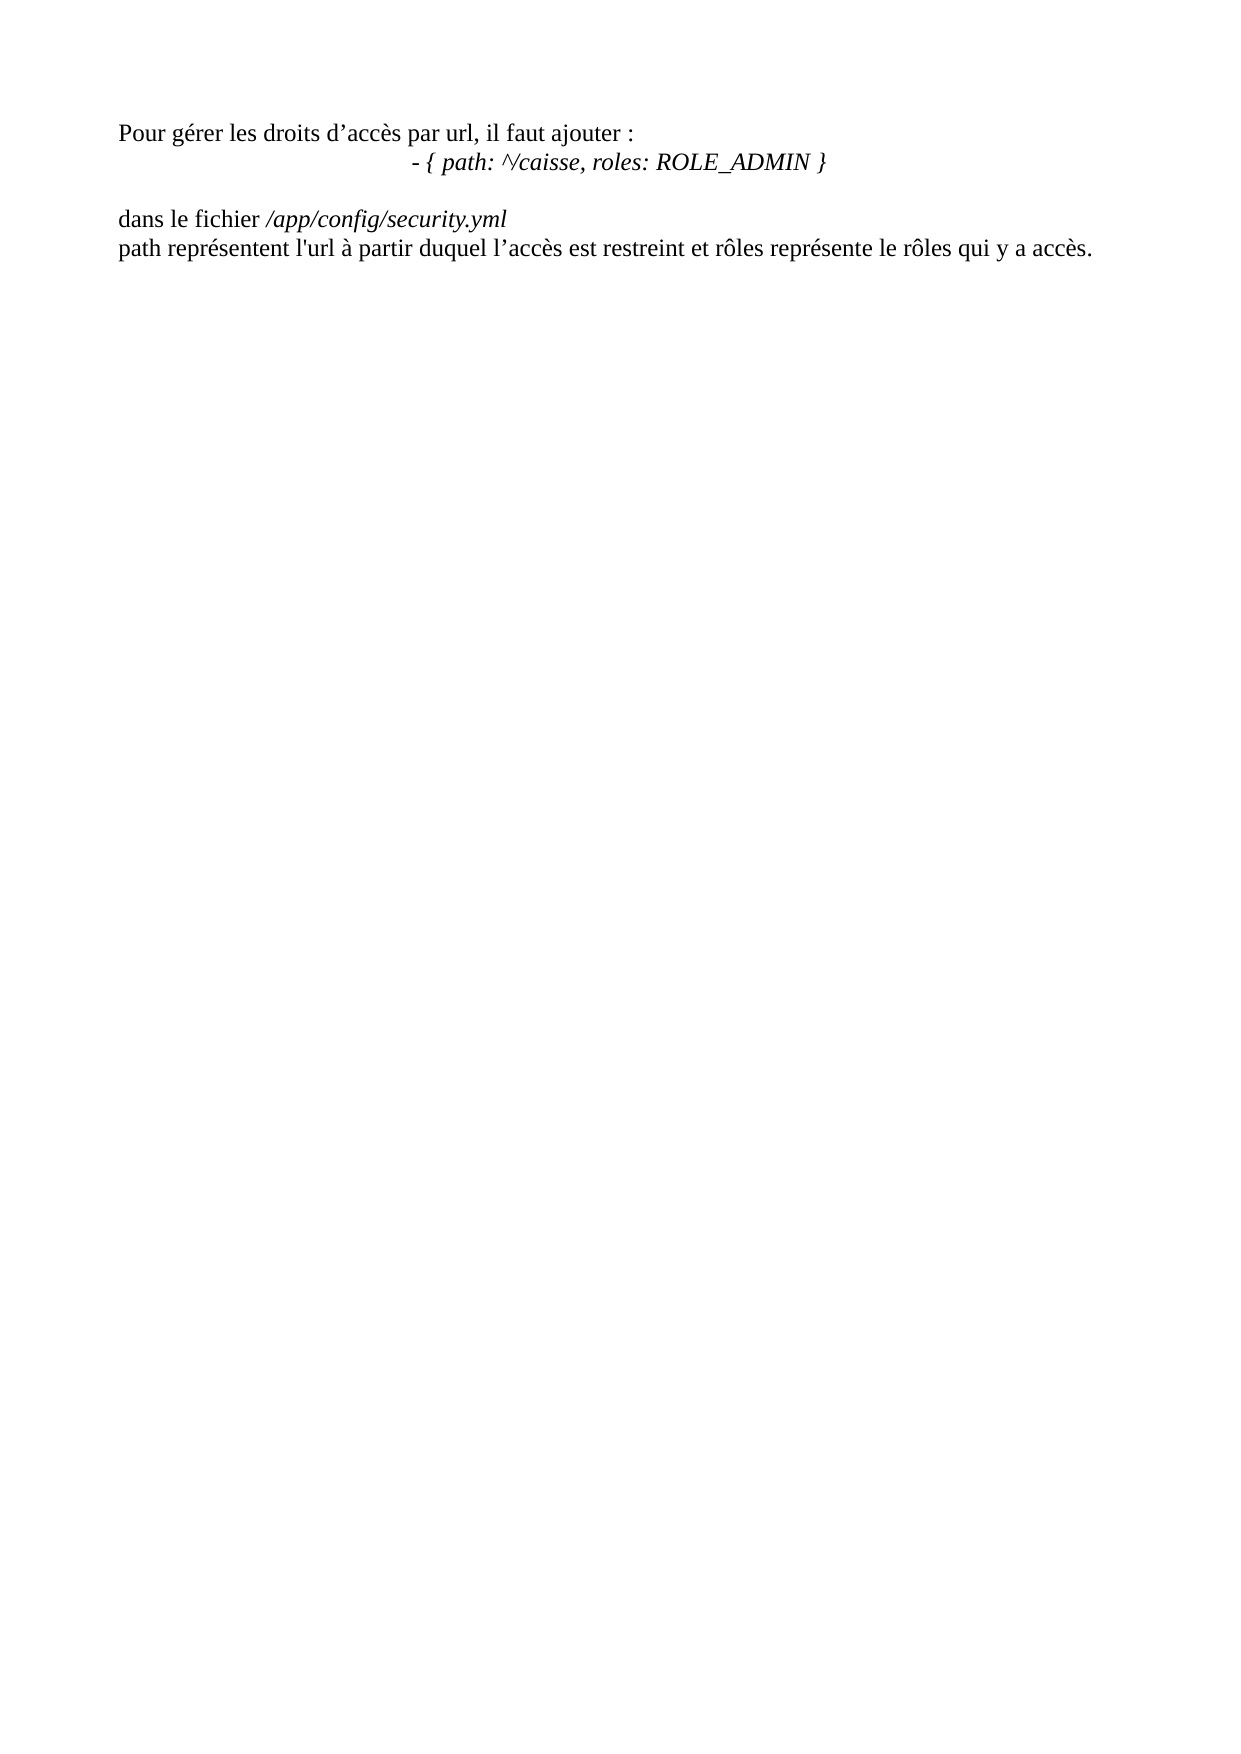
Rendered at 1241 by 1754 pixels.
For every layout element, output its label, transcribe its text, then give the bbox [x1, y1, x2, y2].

text Pour gérer les droits d’accès par url, il faut ajouter : [118, 118, 1122, 147]
text dans le fichier /app/config/security.yml [118, 204, 1122, 233]
text path représentent l'url à partir duquel l’accès est restreint et rôles représente le rôles qui y a accès. [118, 233, 1122, 262]
text - { path: ^/caisse, roles: ROLE_ADMIN } [118, 147, 1122, 176]
